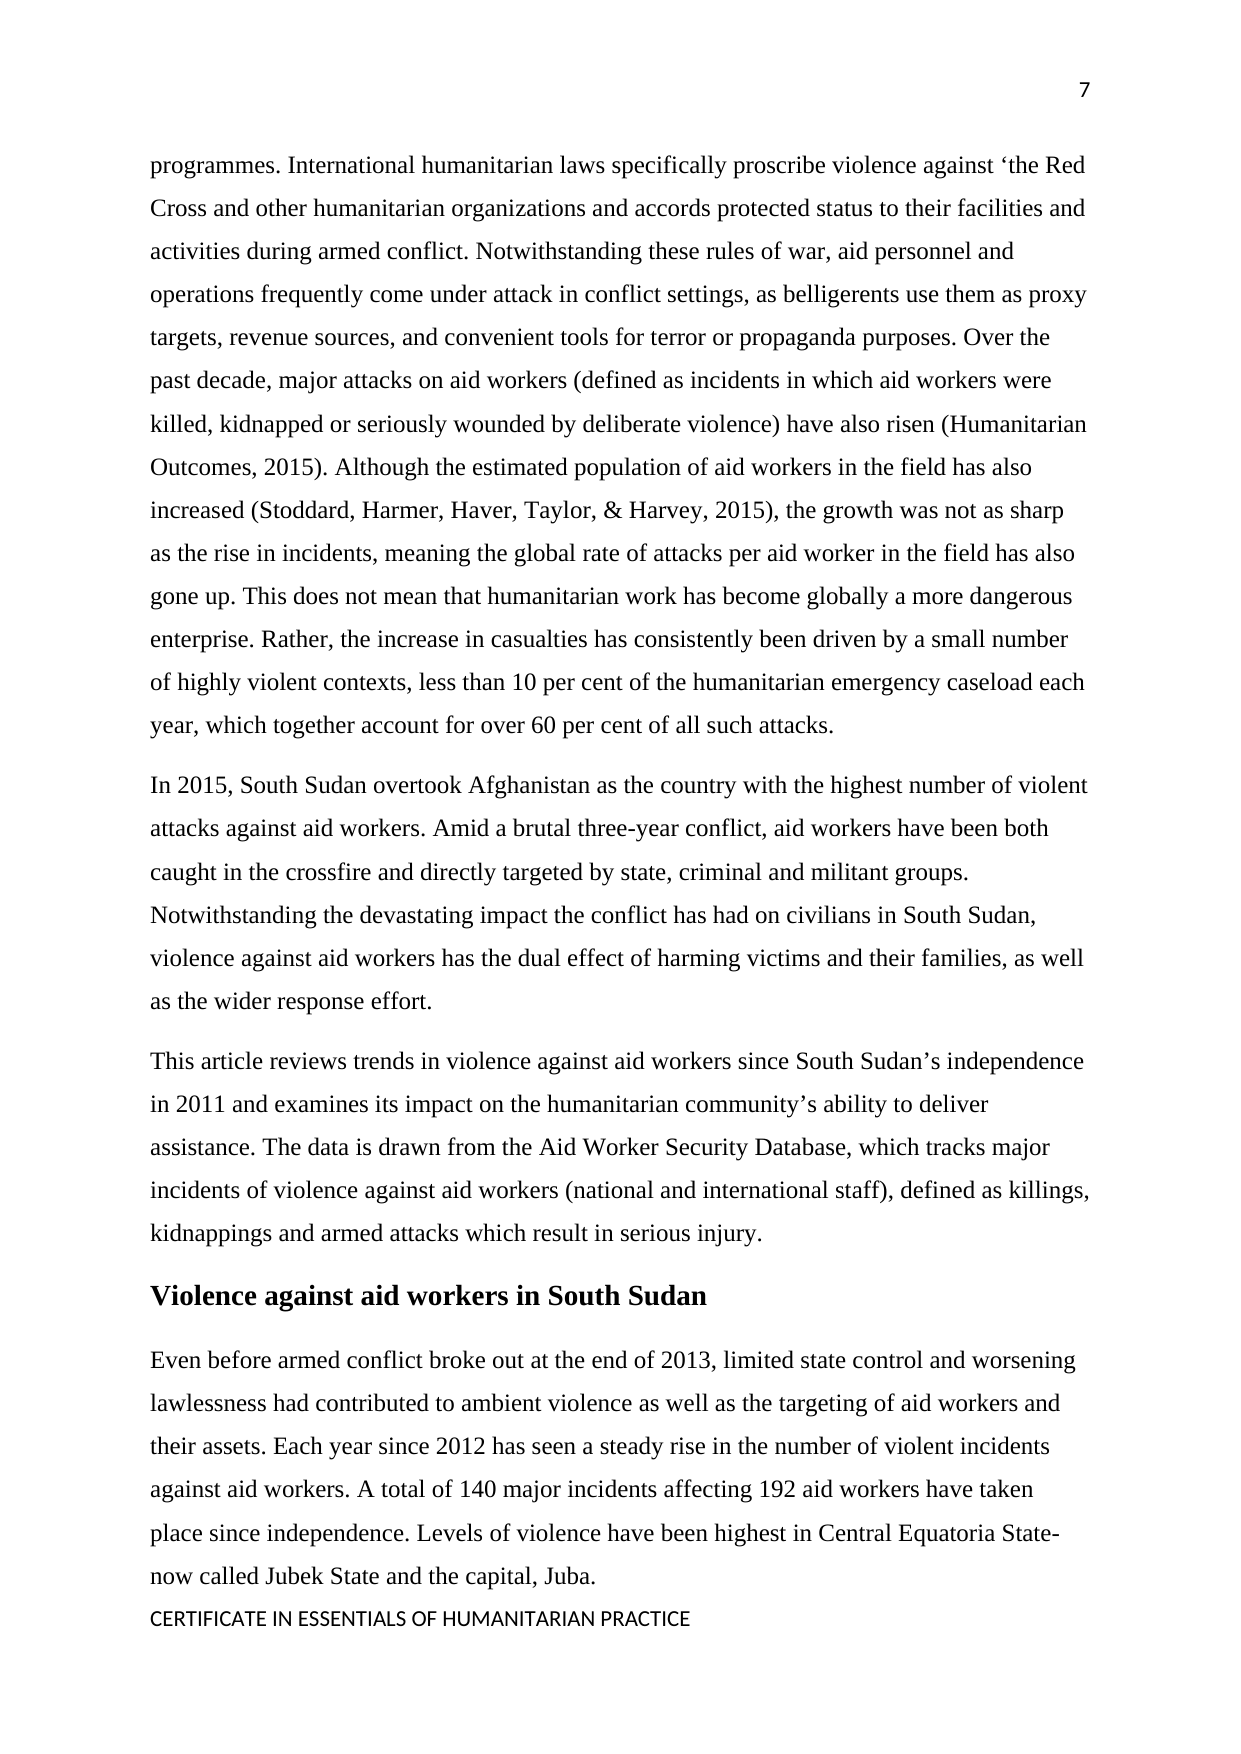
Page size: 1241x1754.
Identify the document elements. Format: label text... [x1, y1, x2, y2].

text Even before armed conflict broke out at the end of 2013, limited state control and worsening lawlessness had contributed to ambient violence as well as the targeting of aid workers and their assets. Each year since 2012 has seen a steady rise in the number of violent incidents against aid workers. A total of 140 major incidents affecting 192 aid workers have taken place since independence. Levels of violence have been highest in Central Equatoria State- now called Jubek State and the capital, Juba. [150, 1345, 1090, 1589]
text In 2015, South Sudan overtook Afghanistan as the country with the highest number of violent attacks against aid workers. Amid a brutal three-year conflict, aid workers have been both caught in the crossfire and directly targeted by state, criminal and militant groups. Notwithstanding the devastating impact the conflict has had on civilians in South Sudan, violence against aid workers has the dual effect of harming victims and their families, as well as the wider response effort. [150, 770, 1090, 1015]
text This article reviews trends in violence against aid workers since South Sudan’s independence in 2011 and examines its impact on the humanitarian community’s ability to deliver assistance. The data is drawn from the Aid Worker Security Database, which tracks major incidents of violence against aid workers (national and international staff), defined as killings, kidnappings and armed attacks which result in serious injury. [150, 1046, 1090, 1247]
text programmes. International humanitarian laws specifically proscribe violence against ‘the Red Cross and other humanitarian organizations and accords protected status to their facilities and activities during armed conflict. Notwithstanding these rules of war, aid personnel and operations frequently come under attack in conflict settings, as belligerents use them as proxy targets, revenue sources, and convenient tools for terror or propaganda purposes. Over the past decade, major attacks on aid workers (defined as incidents in which aid workers were killed, kidnapped or seriously wounded by deliberate violence) have also risen (Humanitarian Outcomes, 2015). Although the estimated population of aid workers in the field has also increased (Stoddard, Harmer, Haver, Taylor, & Harvey, 2015), the growth was not as sharp as the rise in incidents, meaning the global rate of attacks per aid worker in the field has also gone up. This does not mean that humanitarian work has become globally a more dangerous enterprise. Rather, the increase in casualties has consistently been driven by a small number of highly violent contexts, less than 10 per cent of the humanitarian emergency caseload each year, which together account for over 60 per cent of all such attacks. [150, 150, 1090, 739]
text Violence against aid workers in South Sudan [150, 1278, 1090, 1312]
